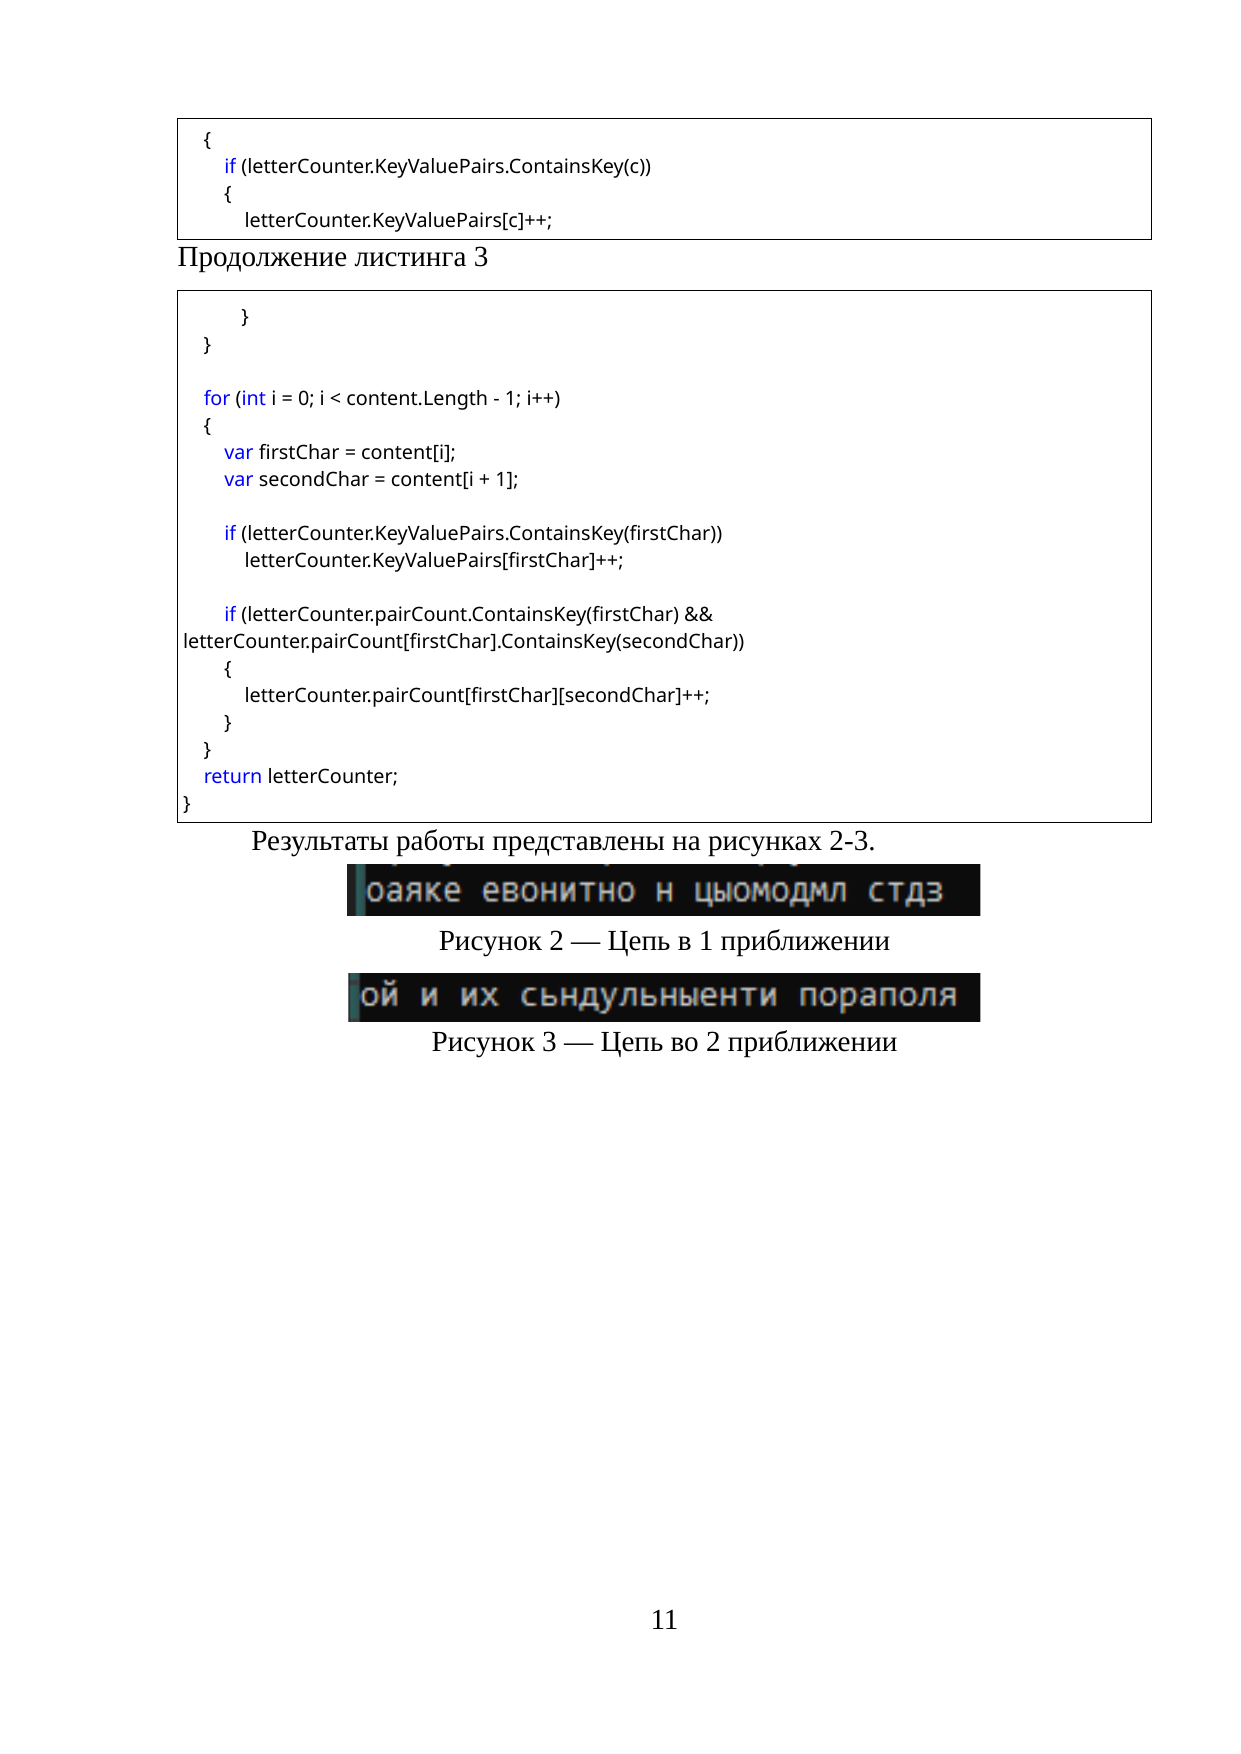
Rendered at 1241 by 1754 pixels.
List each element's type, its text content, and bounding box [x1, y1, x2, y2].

table_header { if (letterCounter.KeyValuePairs.ContainsKey(c)) { letterCounter.KeyValuePairs[c]++; [178, 119, 1151, 238]
text Рисунок 3 — Цепь во 2 приближении [177, 1024, 1152, 1057]
text Результаты работы представлены на рисунках 2-3. [177, 823, 1152, 856]
picture [347, 864, 981, 916]
text Продолжение листинга 3 [177, 240, 1152, 273]
picture [348, 973, 981, 1022]
text Рисунок 2 — Цепь в 1 приближении [177, 923, 1152, 957]
table_header } } for (int i = 0; i < content.Length - 1; i++) { var firstChar = content[i]; var secondChar = content[i + 1]; if (letterCounter.KeyValuePairs.ContainsKey(firstChar)) letterCounter.KeyValuePairs[firstChar]++; if (letterCounter.pairCount.ContainsKey(firstChar) && letterCounter.pairCount[firstChar].ContainsKey(secondChar)) { letterCounter.pairCount[firstChar][secondChar]++; } } return letterCounter; } [178, 291, 1151, 822]
